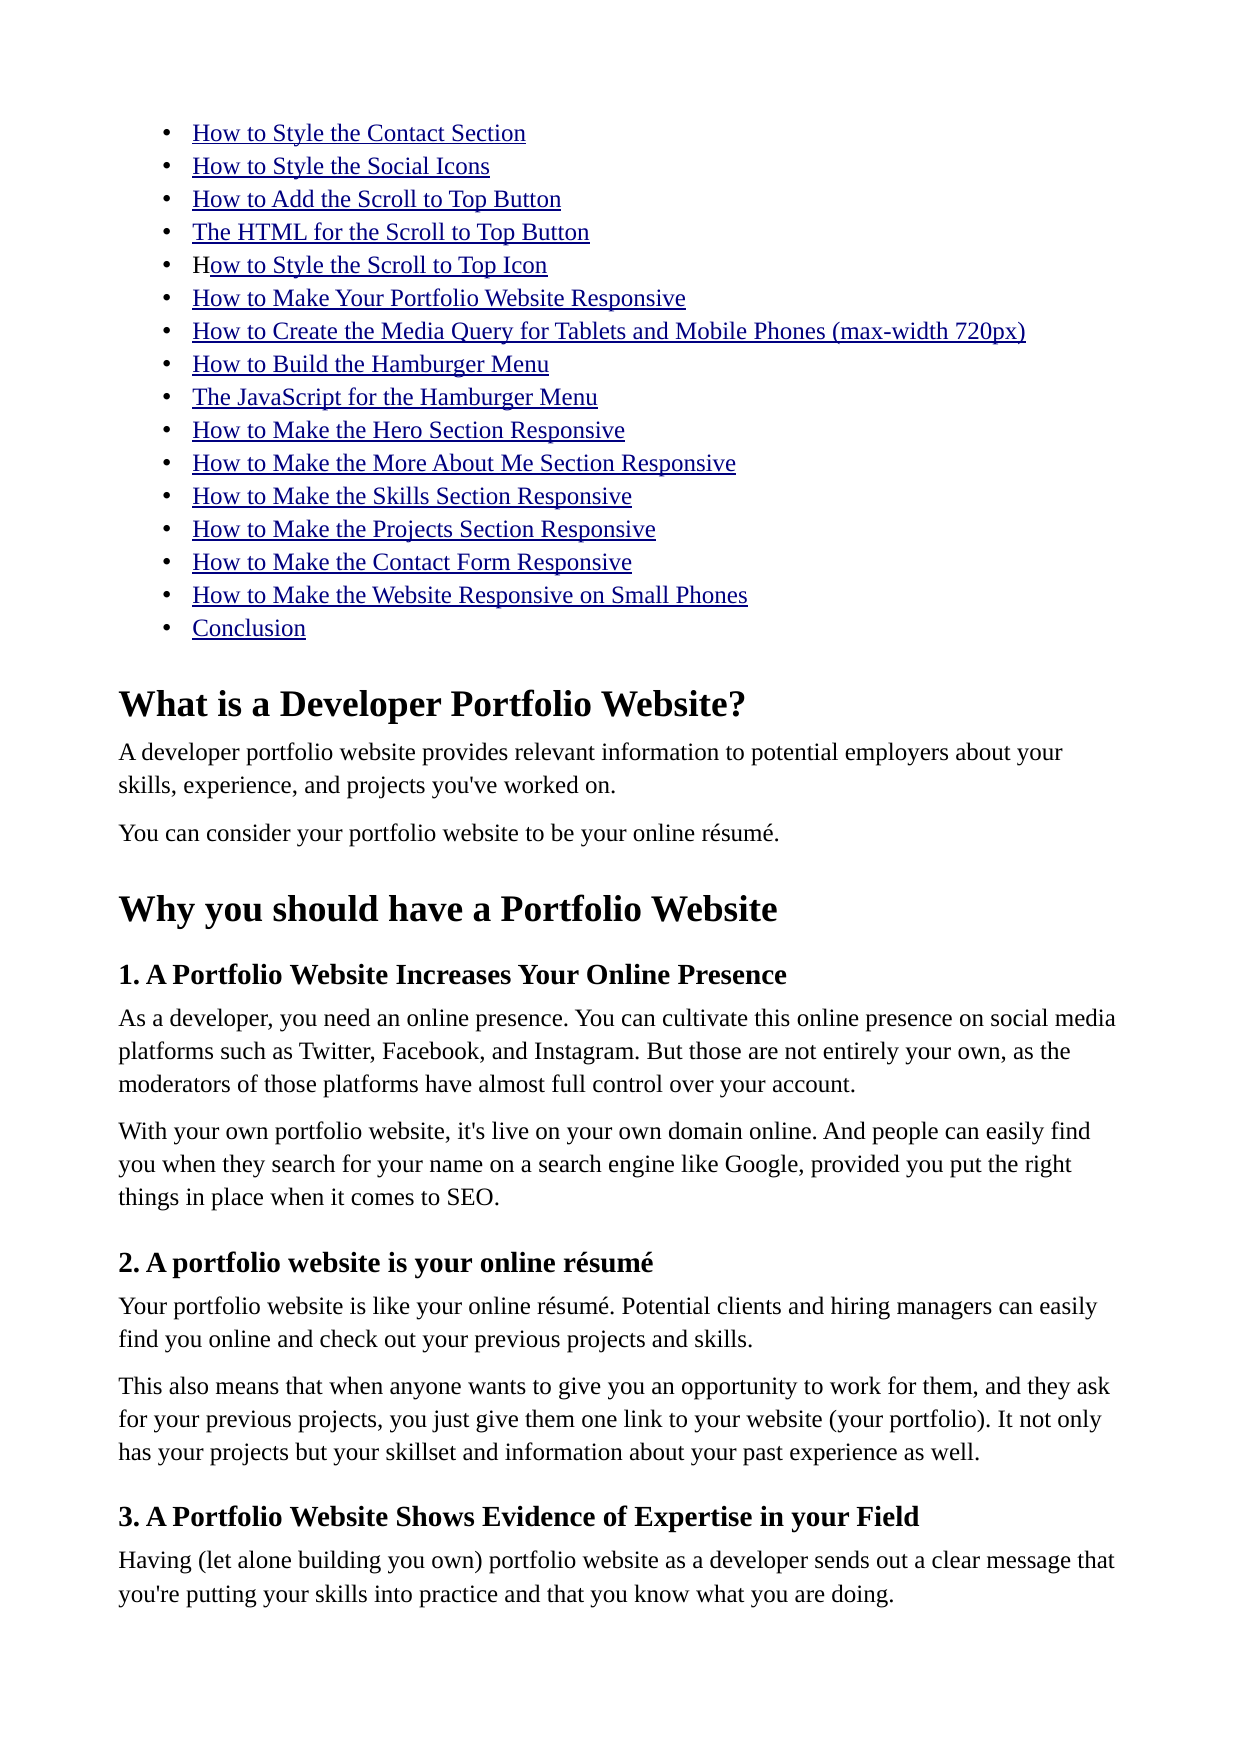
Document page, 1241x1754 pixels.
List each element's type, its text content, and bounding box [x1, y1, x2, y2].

list The HTML for the Scroll to Top Button [162, 217, 1122, 246]
list How to Style the Scroll to Top Icon [162, 250, 1122, 279]
list How to Make the Skills Section Responsive [162, 481, 1122, 510]
list How to Make the More About Me Section Responsive [162, 448, 1122, 477]
list How to Style the Contact Section [162, 118, 1122, 147]
list How to Create the Media Query for Tablets and Mobile Phones (max-width 720px) [162, 316, 1122, 345]
text With your own portfolio website, it's live on your own domain online. And people can easily find you when they search for your name on a search engine like Google, provided you put the right things in place when it comes to SEO. [118, 1116, 1122, 1211]
subtitle 3. A Portfolio Website Shows Evidence of Expertise in your Field [118, 1499, 1122, 1533]
list How to Build the Hamburger Menu [162, 349, 1122, 378]
text As a developer, you need an online presence. You can cultivate this online presence on social media platforms such as Twitter, Facebook, and Instagram. But those are not entirely your own, as the moderators of those platforms have almost full control over your account. [118, 1003, 1122, 1098]
list How to Make the Hero Section Responsive [162, 415, 1122, 444]
list The JavaScript for the Hamburger Menu [162, 382, 1122, 411]
text A developer portfolio website provides relevant information to potential employers about your skills, experience, and projects you've worked on. [118, 737, 1122, 799]
subtitle Why you should have a Portfolio Website [118, 887, 1122, 930]
list Conclusion [162, 613, 1122, 642]
text This also means that when anyone wants to give you an opportunity to work for them, and they ask for your previous projects, you just give them one link to your website (your portfolio). It not only has your projects but your skillset and information about your past experience as well. [118, 1371, 1122, 1466]
list How to Make Your Portfolio Website Responsive [162, 283, 1122, 312]
subtitle 2. A portfolio website is your online résumé [118, 1245, 1122, 1278]
list How to Add the Scroll to Top Button [162, 184, 1122, 213]
list How to Style the Social Icons [162, 151, 1122, 180]
subtitle What is a Developer Portfolio Website? [118, 682, 1122, 725]
text You can consider your portfolio website to be your online résumé. [118, 818, 1122, 847]
subtitle 1. A Portfolio Website Increases Your Online Presence [118, 957, 1122, 990]
list How to Make the Projects Section Responsive [162, 514, 1122, 543]
text Having (let alone building you own) portfolio website as a developer sends out a clear message that you're putting your skills into practice and that you know what you are doing. [118, 1546, 1122, 1607]
list How to Make the Website Responsive on Small Phones [162, 580, 1122, 609]
list How to Make the Contact Form Responsive [162, 547, 1122, 576]
text Your portfolio website is like your online résumé. Potential clients and hiring managers can easily find you online and check out your previous projects and skills. [118, 1291, 1122, 1352]
